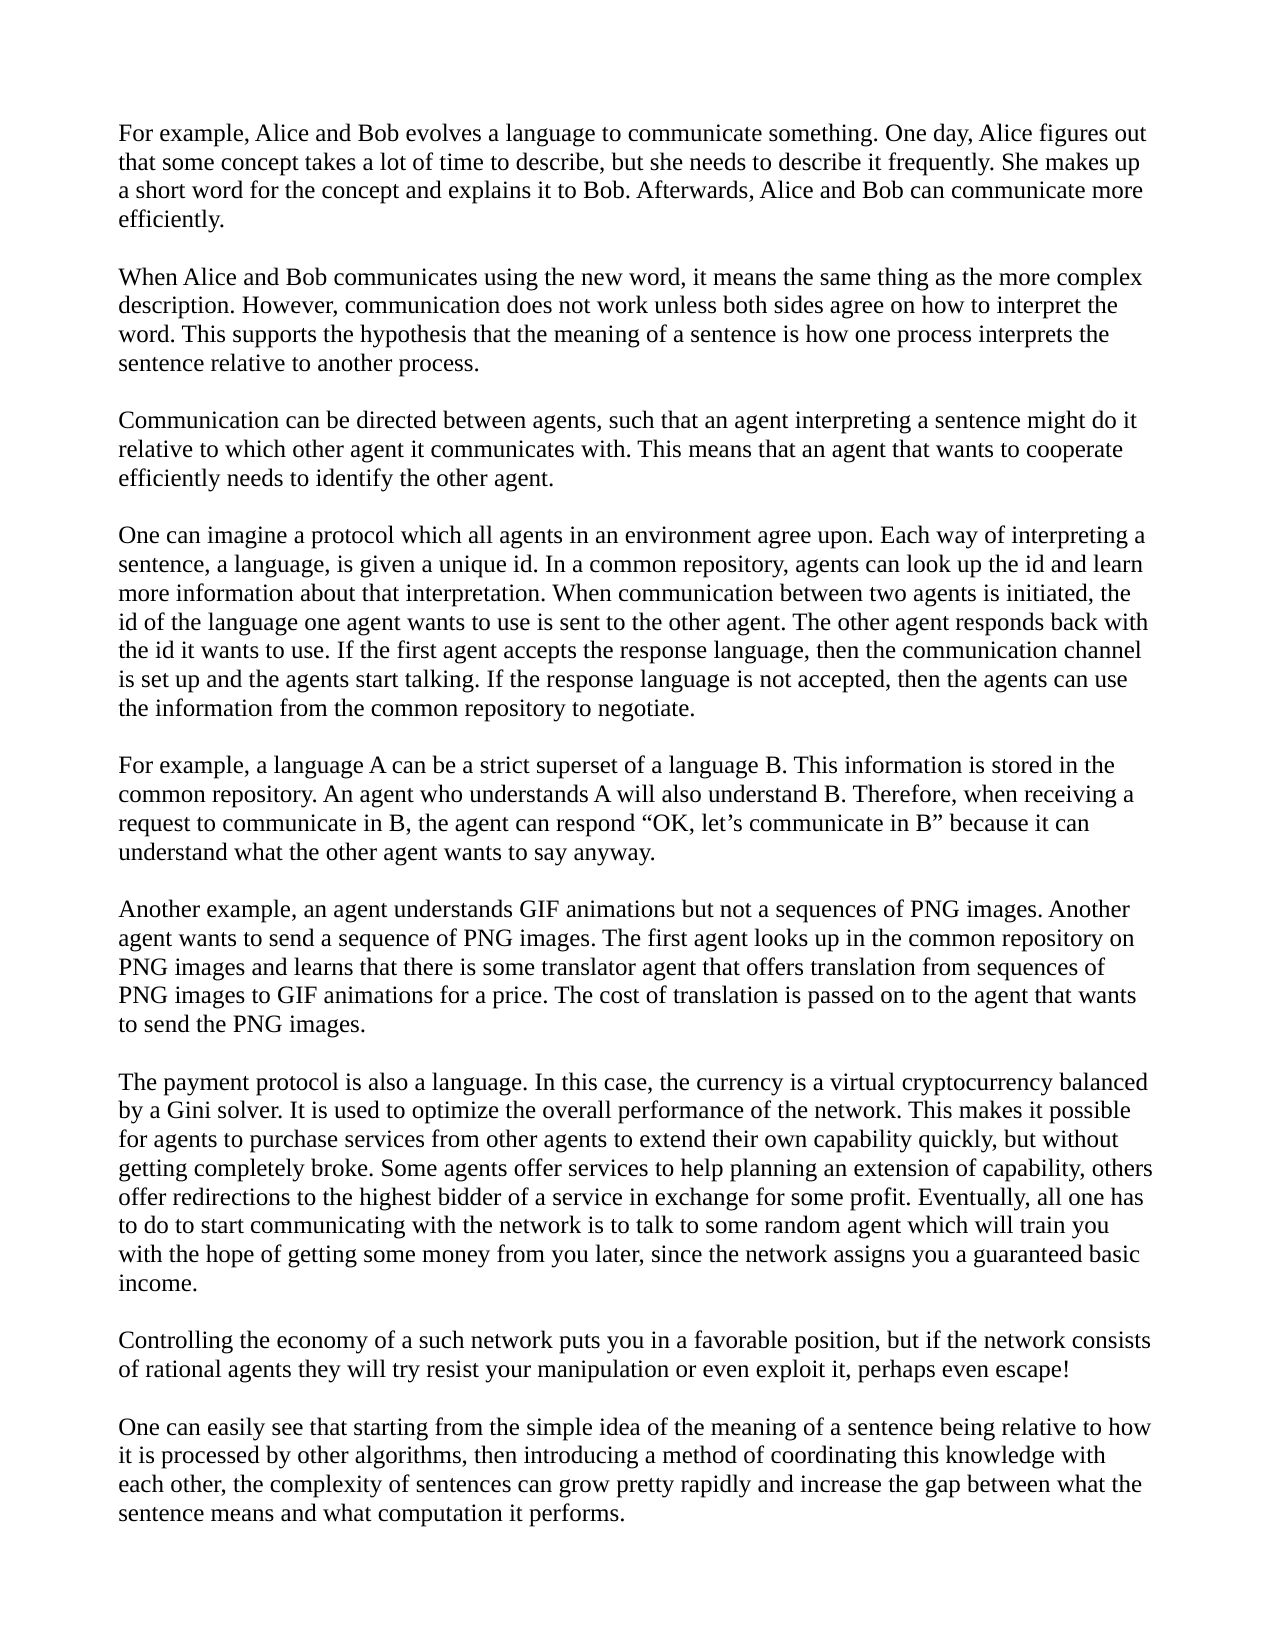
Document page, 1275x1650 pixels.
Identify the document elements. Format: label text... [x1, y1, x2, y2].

text The payment protocol is also a language. In this case, the currency is a virtual cryptocurrency balanced by a Gini solver. It is used to optimize the overall performance of the network. This makes it possible for agents to purchase services from other agents to extend their own capability quickly, but without getting completely broke. Some agents offer services to help planning an extension of capability, others offer redirections to the highest bidder of a service in exchange for some profit. Eventually, all one has to do to start communicating with the network is to talk to some random agent which will train you with the hope of getting some money from you later, since the network assigns you a guaranteed basic income. [118, 1067, 1157, 1297]
text For example, a language A can be a strict superset of a language B. This information is stored in the common repository. An agent who understands A will also understand B. Therefore, when receiving a request to communicate in B, the agent can respond “OK, let’s communicate in B” because it can understand what the other agent wants to say anyway. [118, 751, 1157, 866]
text One can imagine a protocol which all agents in an environment agree upon. Each way of interpreting a sentence, a language, is given a unique id. In a common repository, agents can look up the id and learn more information about that interpretation. When communication between two agents is initiated, the id of the language one agent wants to use is sent to the other agent. The other agent responds back with the id it wants to use. If the first agent accepts the response language, then the communication channel is set up and the agents start talking. If the response language is not accepted, then the agents can use the information from the common repository to negotiate. [118, 521, 1157, 722]
text For example, Alice and Bob evolves a language to communicate something. One day, Alice figures out that some concept takes a lot of time to describe, but she needs to describe it frequently. She makes up a short word for the concept and explains it to Bob. Afterwards, Alice and Bob can communicate more efficiently. [118, 118, 1157, 233]
text Communication can be directed between agents, such that an agent interpreting a sentence might do it relative to which other agent it communicates with. This means that an agent that wants to cooperate efficiently needs to identify the other agent. [118, 406, 1157, 492]
text One can easily see that starting from the simple idea of the meaning of a sentence being relative to how it is processed by other algorithms, then introducing a method of coordinating this knowledge with each other, the complexity of sentences can grow pretty rapidly and increase the gap between what the sentence means and what computation it performs. [118, 1412, 1157, 1527]
text When Alice and Bob communicates using the new word, it means the same thing as the more complex description. However, communication does not work unless both sides agree on how to interpret the word. This supports the hypothesis that the meaning of a sentence is how one process interprets the sentence relative to another process. [118, 262, 1157, 377]
text Another example, an agent understands GIF animations but not a sequences of PNG images. Another agent wants to send a sequence of PNG images. The first agent looks up in the common repository on PNG images and learns that there is some translator agent that offers translation from sequences of PNG images to GIF animations for a price. The cost of translation is passed on to the agent that wants to send the PNG images. [118, 894, 1157, 1038]
text Controlling the economy of a such network puts you in a favorable position, but if the network consists of rational agents they will try resist your manipulation or even exploit it, perhaps even escape! [118, 1326, 1157, 1383]
